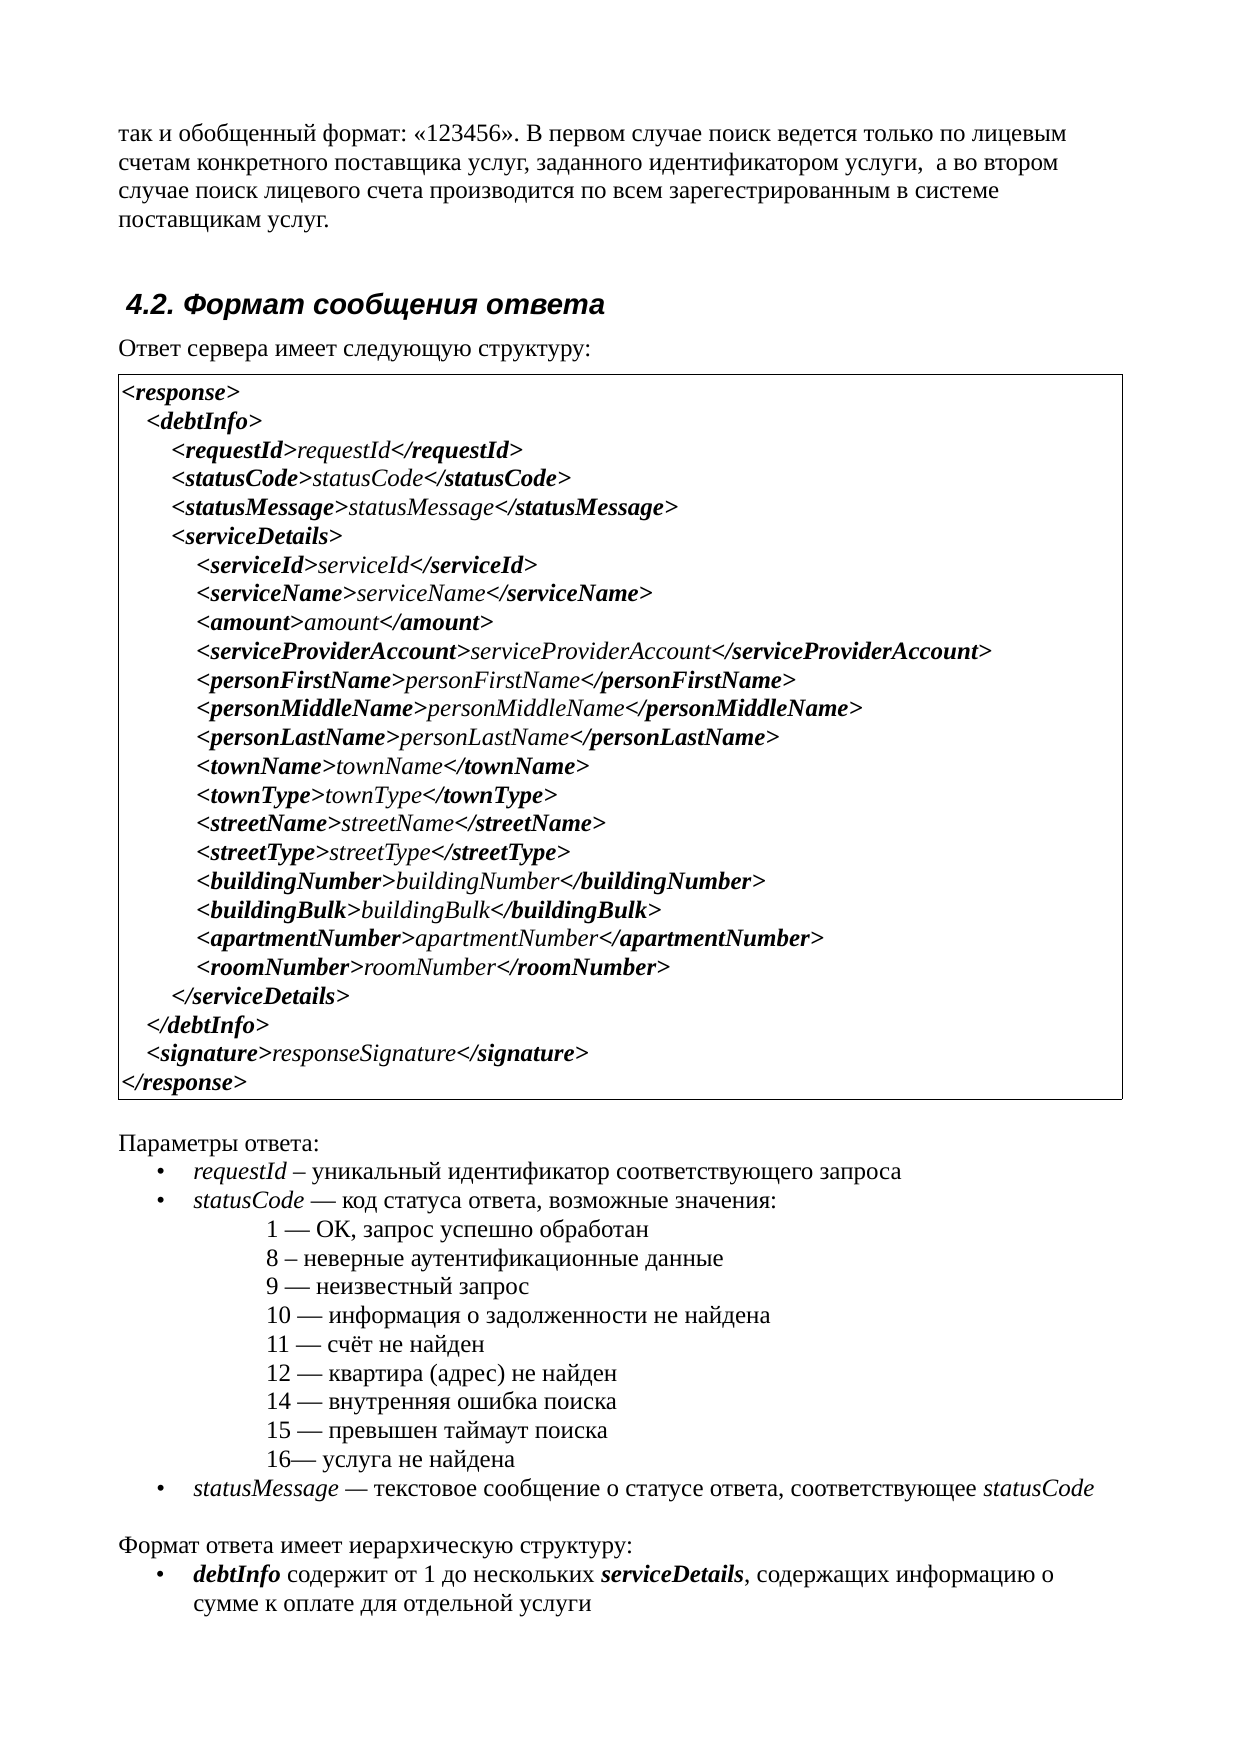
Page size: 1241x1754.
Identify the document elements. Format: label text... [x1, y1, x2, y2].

text <personFirstName>personFirstName</personFirstName> [119, 662, 1122, 690]
text <serviceName>serviceName</serviceName> [119, 575, 1122, 604]
text <serviceProviderAccount>serviceProviderAccount</serviceProviderAccount> [119, 633, 1122, 662]
list statusMessage — текстовое сообщение о статусе ответа, соответствующее statusCode [156, 1473, 1122, 1501]
text <amount>amount</amount> [119, 604, 1122, 633]
text 12 — квартира (адрес) не найден [192, 1358, 1122, 1386]
text <serviceDetails> [119, 518, 1122, 547]
text </response> [119, 1064, 1122, 1099]
text <requestId>requestId</requestId> [119, 432, 1122, 460]
text 8 – неверные аутентификационные данные [192, 1243, 1122, 1271]
text <apartmentNumber>apartmentNumber</apartmentNumber> [119, 920, 1122, 949]
list debtInfo содержит от 1 до нескольких serviceDetails, содержащих информацию о сумме к оплате для отдельной услуги [156, 1559, 1122, 1616]
text 16— услуга не найдена [192, 1444, 1122, 1473]
text <serviceId>serviceId</serviceId> [119, 547, 1122, 575]
text 11 — счёт не найден [192, 1329, 1122, 1358]
text Формат ответа имеет иерархическую структуру: [118, 1530, 1122, 1559]
text 14 — внутренняя ошибка поиска [192, 1386, 1122, 1415]
list requestId – уникальный идентификатор соответствующего запроса [156, 1156, 1122, 1185]
text <statusCode>statusCode</statusCode> [119, 460, 1122, 489]
text <response> [119, 375, 1122, 403]
text <personMiddleName>personMiddleName</personMiddleName> [119, 690, 1122, 719]
text Параметры ответа: [118, 1128, 1122, 1156]
text <buildingNumber>buildingNumber</buildingNumber> [119, 863, 1122, 892]
text </debtInfo> [119, 1007, 1122, 1035]
text 1 — ОК, запрос успешно обработан [192, 1214, 1122, 1243]
text <statusMessage>statusMessage</statusMessage> [119, 489, 1122, 518]
text 10 — информация о задолженности не найдена [192, 1300, 1122, 1329]
text <signature>responseSignature</signature> [119, 1035, 1122, 1064]
text <roomNumber>roomNumber</roomNumber> [119, 949, 1122, 978]
text <townType>townType</townType> [119, 777, 1122, 805]
text так и обобщенный формат: «123456». В первом случае поиск ведется только по лицевым счетам конкретного поставщика услуг, заданного идентификатором услуги, а во втором случае поиск лицевого счета производится по всем зарегестрированным в системе поставщикам услуг. [118, 118, 1122, 233]
list statusCode — код статуса ответа, возможные значения: [156, 1185, 1122, 1214]
subtitle Формат сообщения ответа [118, 287, 1122, 320]
text 9 — неизвестный запрос [192, 1271, 1122, 1300]
text <townName>townName</townName> [119, 748, 1122, 777]
text <streetType>streetType</streetType> [119, 834, 1122, 863]
text Ответ сервера имеет следующую структуру: [118, 333, 1122, 362]
text <debtInfo> [119, 403, 1122, 432]
text </serviceDetails> [119, 978, 1122, 1007]
text <streetName>streetName</streetName> [119, 805, 1122, 834]
text <personLastName>personLastName</personLastName> [119, 719, 1122, 748]
text 15 — превышен таймаут поиска [192, 1415, 1122, 1444]
text <buildingBulk>buildingBulk</buildingBulk> [119, 892, 1122, 920]
